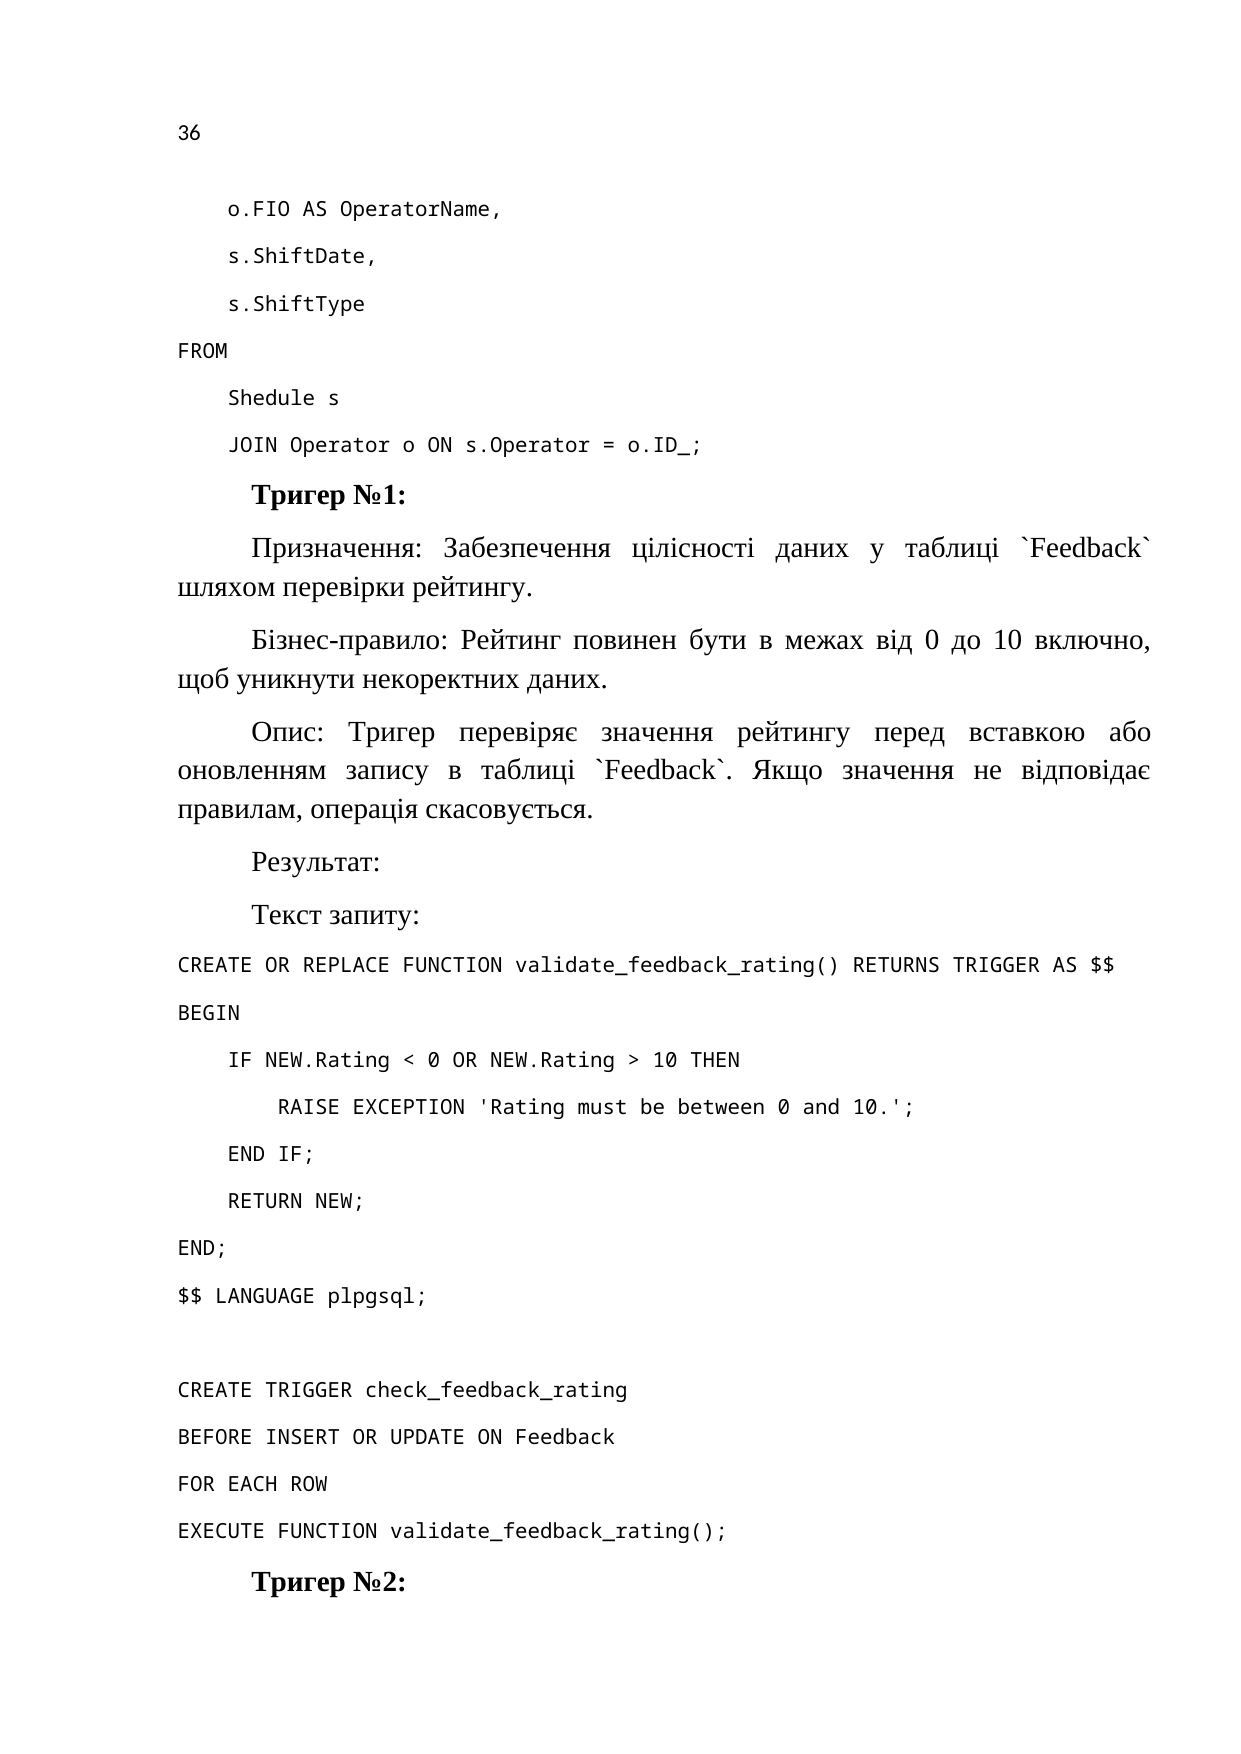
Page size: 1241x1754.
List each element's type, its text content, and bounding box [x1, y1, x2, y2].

text Текст запиту: [177, 897, 1152, 931]
text BEGIN [177, 998, 1152, 1026]
text Тригер №1: [177, 477, 1152, 511]
text s.ShiftType [177, 289, 1152, 317]
text Результат: [177, 844, 1152, 878]
text FOR EACH ROW [177, 1469, 1152, 1498]
text CREATE OR REPLACE FUNCTION validate_feedback_rating() RETURNS TRIGGER AS $$ [177, 950, 1152, 979]
text END; [177, 1233, 1152, 1262]
text o.FIO AS OperatorName, [177, 194, 1152, 223]
text $$ LANGUAGE plpgsql; [177, 1281, 1152, 1309]
text RAISE EXCEPTION 'Rating must be between 0 and 10.'; [177, 1092, 1152, 1120]
text Опис: Тригер перевіряє значення рейтингу перед вставкою або оновленням запису в таблиці `Feedback`. Якщо значення не відповідає правилам, операція скасовується. [177, 714, 1152, 824]
text Тригер №2: [177, 1564, 1152, 1597]
text IF NEW.Rating < 0 OR NEW.Rating > 10 THEN [177, 1045, 1152, 1073]
text RETURN NEW; [177, 1186, 1152, 1215]
text CREATE TRIGGER check_feedback_rating [177, 1375, 1152, 1403]
text FROM [177, 336, 1152, 364]
text Бізнес-правило: Рейтинг повинен бути в межах від 0 до 10 включно, щоб уникнути некоректних даних. [177, 622, 1152, 694]
text Shedule s [177, 383, 1152, 412]
text s.ShiftDate, [177, 242, 1152, 270]
text END IF; [177, 1139, 1152, 1168]
text Призначення: Забезпечення цілісності даних у таблиці `Feedback` шляхом перевірки рейтингу. [177, 531, 1152, 603]
text JOIN Operator o ON s.Operator = o.ID_; [177, 430, 1152, 459]
text BEFORE INSERT OR UPDATE ON Feedback [177, 1422, 1152, 1451]
text EXECUTE FUNCTION validate_feedback_rating(); [177, 1517, 1152, 1545]
